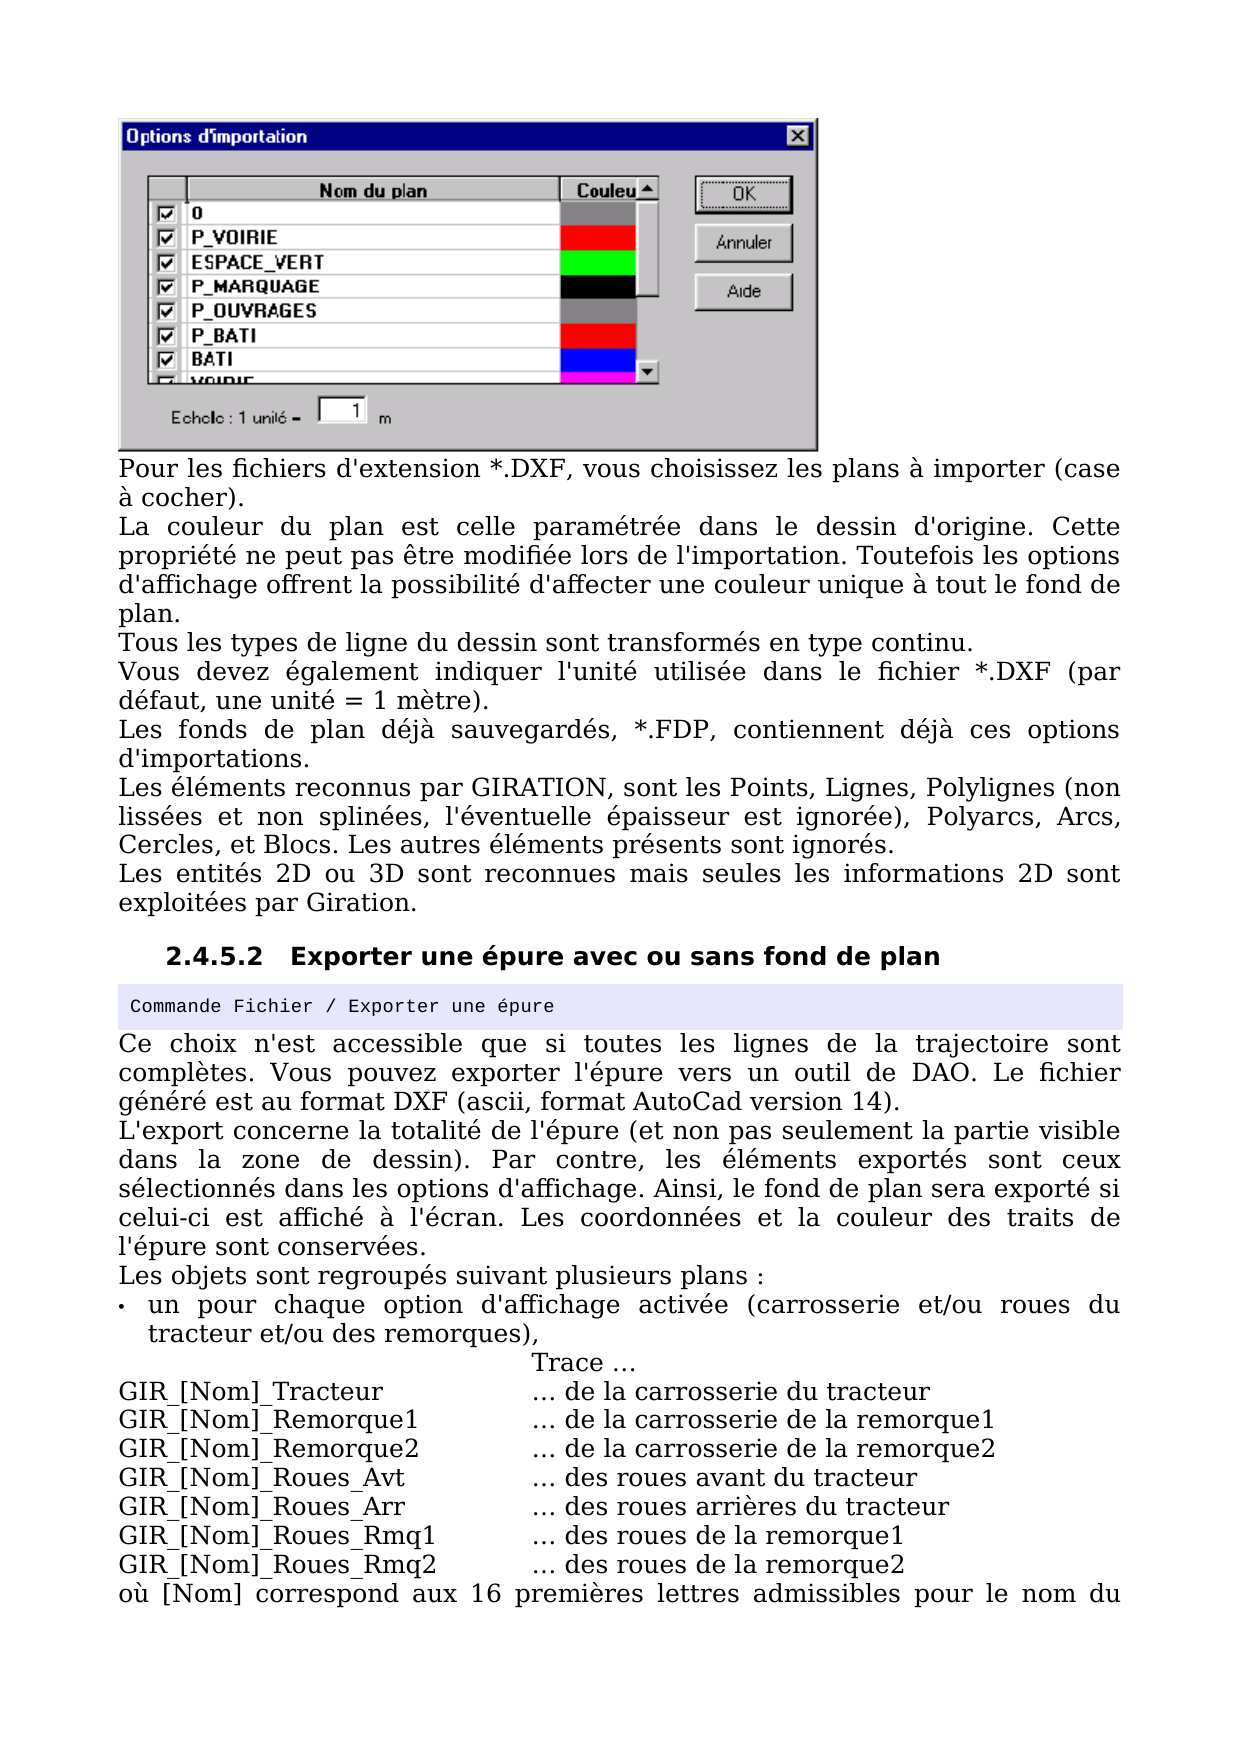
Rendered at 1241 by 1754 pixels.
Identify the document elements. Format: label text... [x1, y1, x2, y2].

table_cell GIR_[Nom]_Tracteur [118, 1377, 531, 1406]
table_header [118, 1348, 531, 1377]
picture [118, 118, 820, 455]
subtitle Exporter une épure avec ou sans fond de plan [165, 943, 1122, 972]
text L'export concerne la totalité de l'épure (et non pas seulement la partie visible dans la zone de dessin). Par contre, les éléments exportés sont ceux sélectionnés dans les options d'affichage. Ainsi, le fond de plan sera exporté si celui-ci est affiché à l'écran. Les coordonnées et la couleur des traits de l'épure sont conservées. [118, 1116, 1122, 1261]
table_cell GIR_[Nom]_Roues_Rmq1 [118, 1522, 531, 1551]
text Les fonds de plan déjà sauvegardés, *.FDP, contiennent déjà ces options d'importations. [118, 715, 1122, 773]
text Les objets sont regroupés suivant plusieurs plans : [118, 1261, 1122, 1290]
table_cell … de la carrosserie de la remorque1 [531, 1406, 1004, 1435]
text où [Nom] correspond aux 16 premières lettres admissibles pour le nom du [118, 1579, 1122, 1608]
table_cell … des roues avant du tracteur [531, 1464, 1004, 1493]
table_cell … des roues arrières du tracteur [531, 1493, 1004, 1522]
list un pour chaque option d'affichage activée (carrosserie et/ou roues du tracteur et/ou des remorques), [118, 1290, 1122, 1348]
table_cell GIR_[Nom]_Roues_Avt [118, 1464, 531, 1493]
table_cell … des roues de la remorque1 [531, 1522, 1004, 1551]
text Vous devez également indiquer l'unité utilisée dans le fichier *.DXF (par défaut, une unité = 1 mètre). [118, 657, 1122, 715]
list Commande Fichier / Exporter une épure [119, 985, 1122, 1029]
table_cell GIR_[Nom]_Roues_Rmq2 [118, 1551, 531, 1579]
table_cell GIR_[Nom]_Remorque2 [118, 1435, 531, 1464]
table_cell GIR_[Nom]_Remorque1 [118, 1406, 531, 1435]
text Les entités 2D ou 3D sont reconnues mais seules les informations 2D sont exploitées par Giration. [118, 860, 1122, 918]
table_header Trace … [531, 1348, 1004, 1377]
table_cell … des roues de la remorque2 [531, 1551, 1004, 1579]
text La couleur du plan est celle paramétrée dans le dessin d'origine. Cette propriété ne peut pas être modifiée lors de l'importation. Toutefois les options d'affichage offrent la possibilité d'affecter une couleur unique à tout le fond de plan. [118, 512, 1122, 628]
table_cell … de la carrosserie du tracteur [531, 1377, 1004, 1406]
text Pour les fichiers d'extension *.DXF, vous choisissez les plans à importer (case à cocher). [118, 454, 1122, 512]
table_cell GIR_[Nom]_Roues_Arr [118, 1493, 531, 1522]
table_cell … de la carrosserie de la remorque2 [531, 1435, 1004, 1464]
text Tous les types de ligne du dessin sont transformés en type continu. [118, 628, 1122, 657]
text Les éléments reconnus par GIRATION, sont les Points, Lignes, Polylignes (non lissées et non splinées, l'éventuelle épaisseur est ignorée), Polyarcs, Arcs, Cercles, et Blocs. Les autres éléments présents sont ignorés. [118, 773, 1122, 860]
text Ce choix n'est accessible que si toutes les lignes de la trajectoire sont complètes. Vous pouvez exporter l'épure vers un outil de DAO. Le fichier généré est au format DXF (ascii, format AutoCad version 14). [118, 1030, 1122, 1116]
